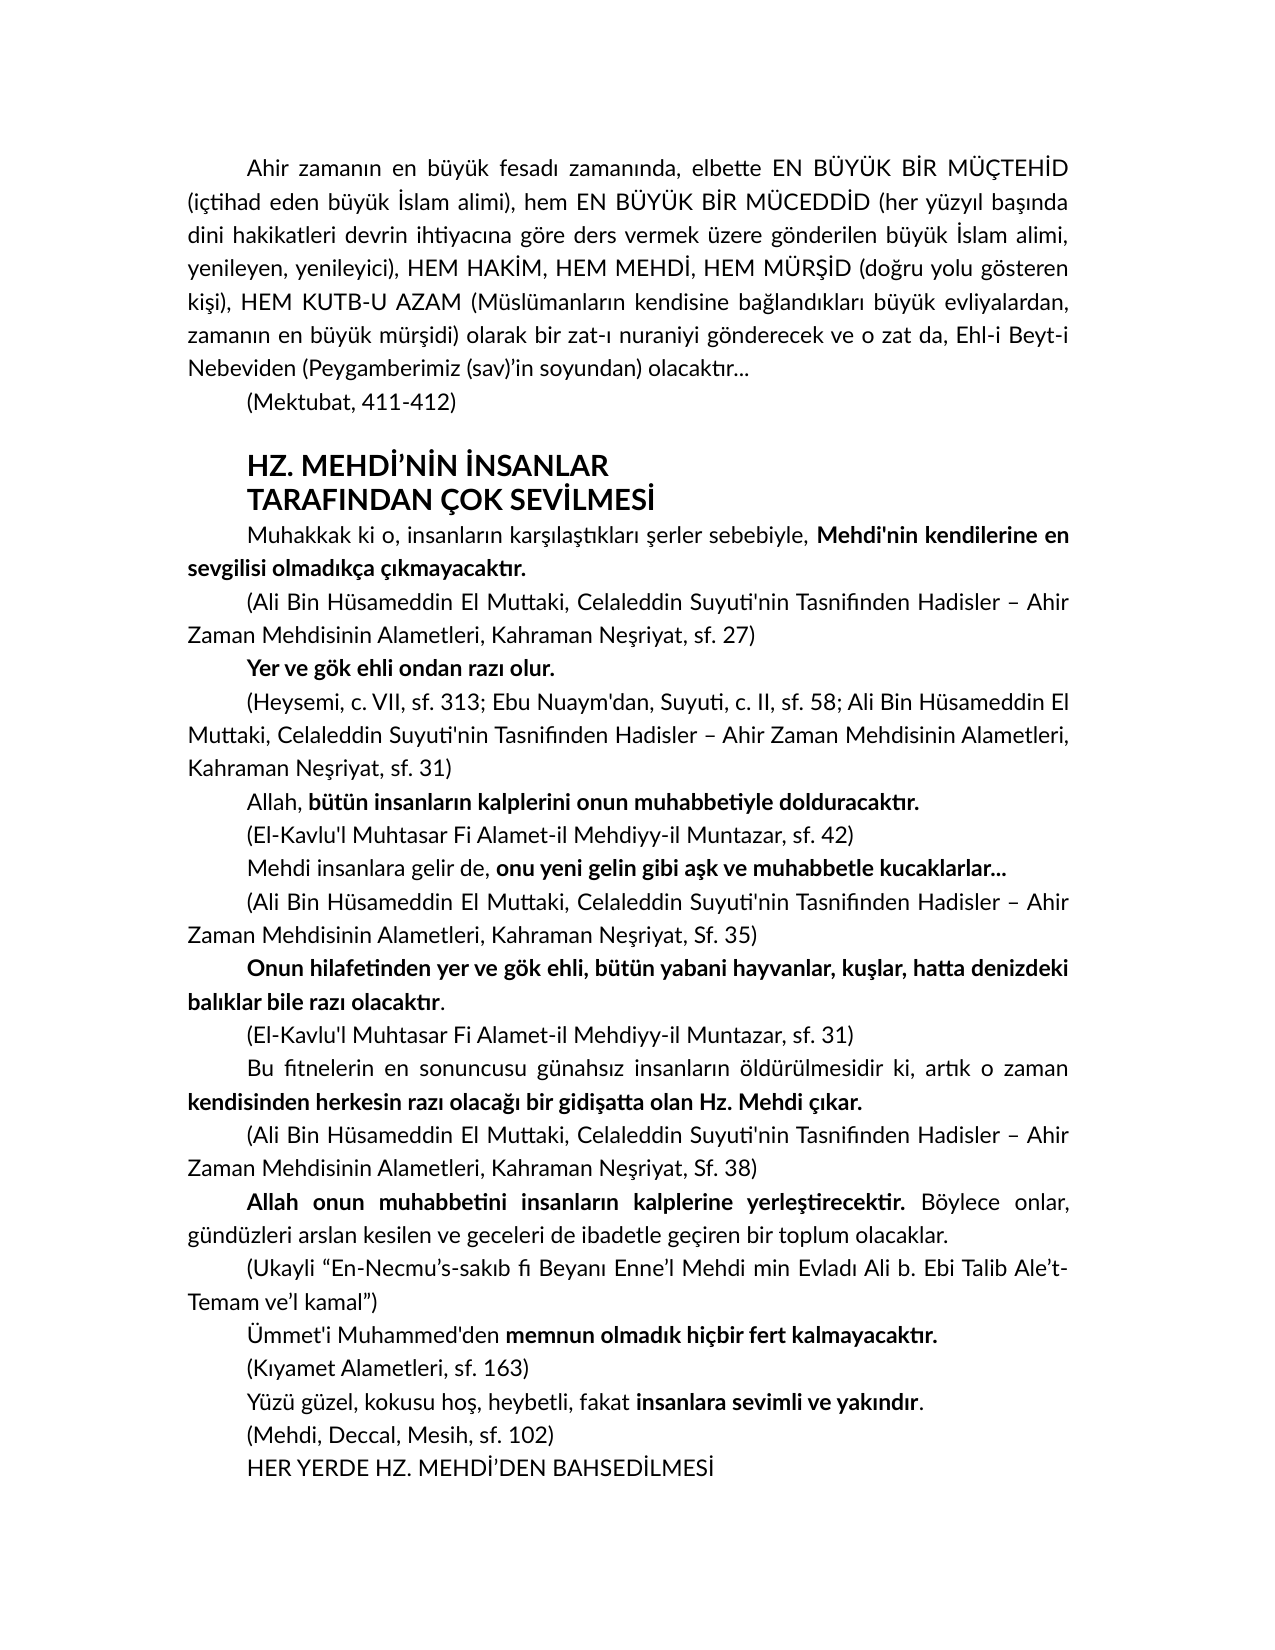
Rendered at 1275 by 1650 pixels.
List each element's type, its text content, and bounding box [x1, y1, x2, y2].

text (Heysemi, c. VII, sf. 313; Ebu Nuaym'dan, Suyuti, c. II, sf. 58; Ali Bin Hüsameddin El Muttaki, Celaleddin Suyuti'nin Tasnifinden Hadisler – Ahir Zaman Mehdisinin Alametleri, Kahraman Neşriyat, sf. 31) [187, 683, 1070, 783]
text Ümmet'i Muhammed'den memnun olmadık hiçbir fert kalmayacaktır. [187, 1317, 1070, 1350]
text Ahir zamanın en büyük fesadı zamanında, elbette EN BÜYÜK BİR MÜÇTEHİD (içtihad eden büyük İslam alimi), hem EN BÜYÜK BİR MÜCEDDİD (her yüzyıl başında dini hakikatleri devrin ihtiyacına göre ders vermek üzere gönderilen büyük İslam alimi, yenileyen, yenileyici), HEM HAKİM, HEM MEHDİ, HEM MÜRŞİD (doğru yolu gösteren kişi), HEM KUTB-U AZAM (Müslümanların kendisine bağlandıkları büyük evliyalardan, zamanın en büyük mürşidi) olarak bir zat-ı nuraniyi gönderecek ve o zat da, Ehl-i Beyt-i Nebeviden (Peygamberimiz (sav)’in soyundan) olacaktır... [187, 150, 1070, 383]
text Muhakkak ki o, insanların karşılaştıkları şerler sebebiyle, Mehdi'nin kendilerine en sevgilisi olmadıkça çıkmayacaktır. [187, 517, 1070, 583]
text Yüzü güzel, kokusu hoş, heybetli, fakat insanlara sevimli ve yakındır. [187, 1383, 1070, 1417]
text (Ukayli “En-Necmu’s-sakıb fi Beyanı Enne’l Mehdi min Evladı Ali b. Ebi Talib Ale’t-Temam ve’l kamal”) [187, 1250, 1070, 1317]
text HZ. MEHDİ’NİN İNSANLAR [187, 450, 1070, 483]
text Allah, bütün insanların kalplerini onun muhabbetiyle dolduracaktır. [187, 783, 1070, 817]
text Yer ve gök ehli ondan razı olur. [187, 650, 1070, 683]
text Onun hilafetinden yer ve gök ehli, bütün yabani hayvanlar, kuşlar, hatta denizdeki balıklar bile razı olacaktır. [187, 950, 1070, 1017]
text (Kıyamet Alametleri, sf. 163) [187, 1350, 1070, 1383]
text (Mehdi, Deccal, Mesih, sf. 102) [187, 1417, 1070, 1450]
text Bu fitnelerin en sonuncusu günahsız insanların öldürülmesidir ki, artık o zaman kendisinden herkesin razı olacağı bir gidişatta olan Hz. Mehdi çıkar. [187, 1050, 1070, 1117]
text TARAFINDAN ÇOK SEVİLMESİ [187, 483, 1070, 517]
text (Mektubat, 411-412) [187, 383, 1070, 417]
text Allah onun muhabbetini insanların kalplerine yerleştirecektir. Böylece onlar, gündüzleri arslan kesilen ve geceleri de ibadetle geçiren bir toplum olacaklar. [187, 1183, 1070, 1250]
text (El-Kavlu'l Muhtasar Fi Alamet-il Mehdiyy-il Muntazar, sf. 31) [187, 1017, 1070, 1050]
text (Ali Bin Hüsameddin El Muttaki, Celaleddin Suyuti'nin Tasnifinden Hadisler – Ahir Zaman Mehdisinin Alametleri, Kahraman Neşriyat, Sf. 35) [187, 883, 1070, 950]
text (Ali Bin Hüsameddin El Muttaki, Celaleddin Suyuti'nin Tasnifinden Hadisler – Ahir Zaman Mehdisinin Alametleri, Kahraman Neşriyat, sf. 27) [187, 583, 1070, 650]
text Mehdi insanlara gelir de, onu yeni gelin gibi aşk ve muhabbetle kucaklarlar... [187, 850, 1070, 883]
text (Ali Bin Hüsameddin El Muttaki, Celaleddin Suyuti'nin Tasnifinden Hadisler – Ahir Zaman Mehdisinin Alametleri, Kahraman Neşriyat, Sf. 38) [187, 1117, 1070, 1183]
text (El-Kavlu'l Muhtasar Fi Alamet-il Mehdiyy-il Muntazar, sf. 42) [187, 817, 1070, 850]
text HER YERDE HZ. MEHDİ’DEN BAHSEDİLMESİ [187, 1450, 1070, 1483]
